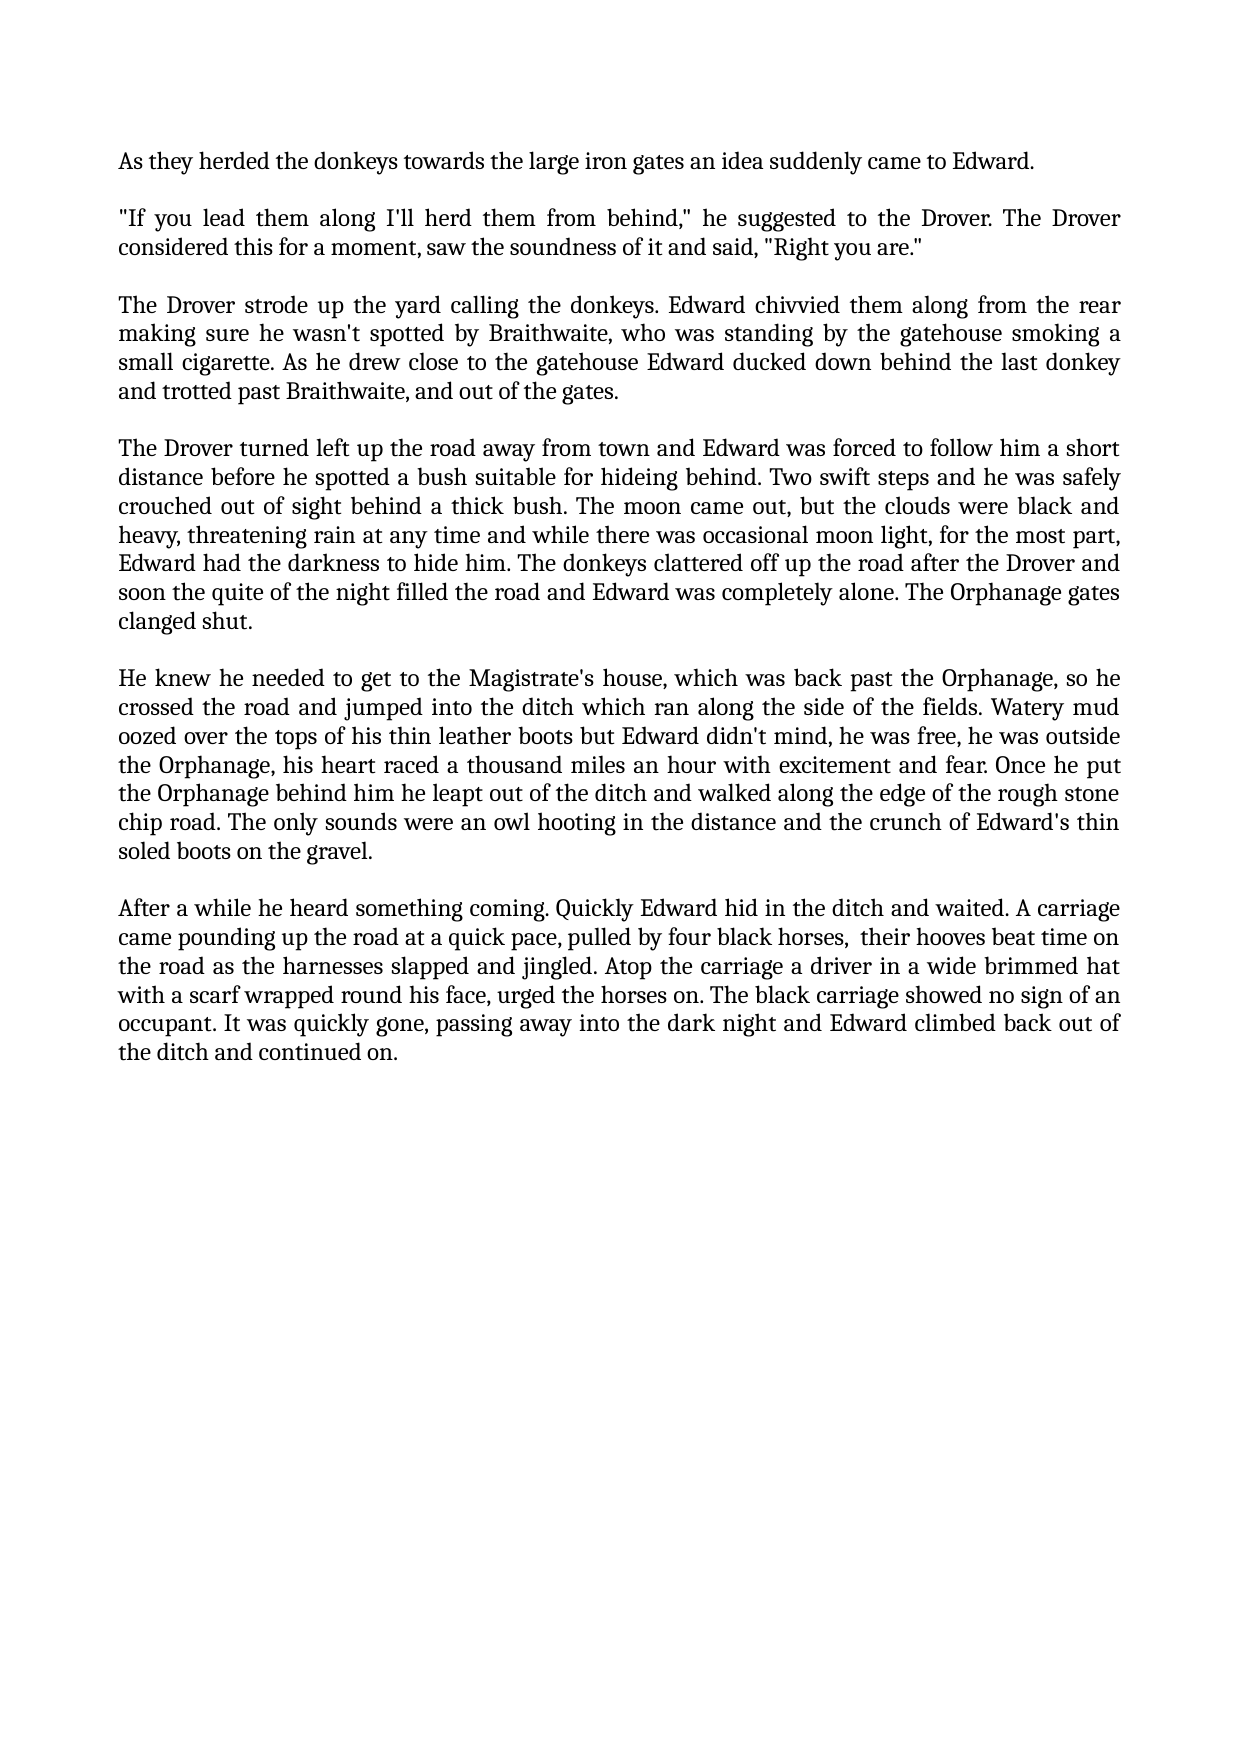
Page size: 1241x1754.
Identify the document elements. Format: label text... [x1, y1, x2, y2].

text After a while he heard something coming. Quickly Edward hid in the ditch and waited. A carriage came pounding up the road at a quick pace, pulled by four black horses, their hooves beat time on the road as the harnesses slapped and jingled. Atop the carriage a driver in a wide brimmed hat with a scarf wrapped round his face, urged the horses on. The black carriage showed no sign of an occupant. It was quickly gone, passing away into the dark night and Edward climbed back out of the ditch and continued on. [118, 894, 1122, 1067]
text The Drover strode up the yard calling the donkeys. Edward chivvied them along from the rear making sure he wasn't spotted by Braithwaite, who was standing by the gatehouse smoking a small cigarette. As he drew close to the gatehouse Edward ducked down behind the last donkey and trotted past Braithwaite, and out of the gates. [118, 291, 1122, 406]
text "If you lead them along I'll herd them from behind," he suggested to the Drover. The Drover considered this for a moment, saw the soundness of it and said, "Right you are." [118, 204, 1122, 262]
text He knew he needed to get to the Magistrate's house, which was back past the Orphanage, so he crossed the road and jumped into the ditch which ran along the side of the fields. Watery mud oozed over the tops of his thin leather boots but Edward didn't mind, he was free, he was outside the Orphanage, his heart raced a thousand miles an hour with excitement and fear. Once he put the Orphanage behind him he leapt out of the ditch and walked along the edge of the rough stone chip road. The only sounds were an owl hooting in the distance and the crunch of Edward's thin soled boots on the gravel. [118, 664, 1122, 866]
text The Drover turned left up the road away from town and Edward was forced to follow him a short distance before he spotted a bush suitable for hideing behind. Two swift steps and he was safely crouched out of sight behind a thick bush. The moon came out, but the clouds were black and heavy, threatening rain at any time and while there was occasional moon light, for the most part, Edward had the darkness to hide him. The donkeys clattered off up the road after the Drover and soon the quite of the night filled the road and Edward was completely alone. The Orphanage gates clanged shut. [118, 434, 1122, 636]
text As they herded the donkeys towards the large iron gates an idea suddenly came to Edward. [118, 147, 1122, 176]
